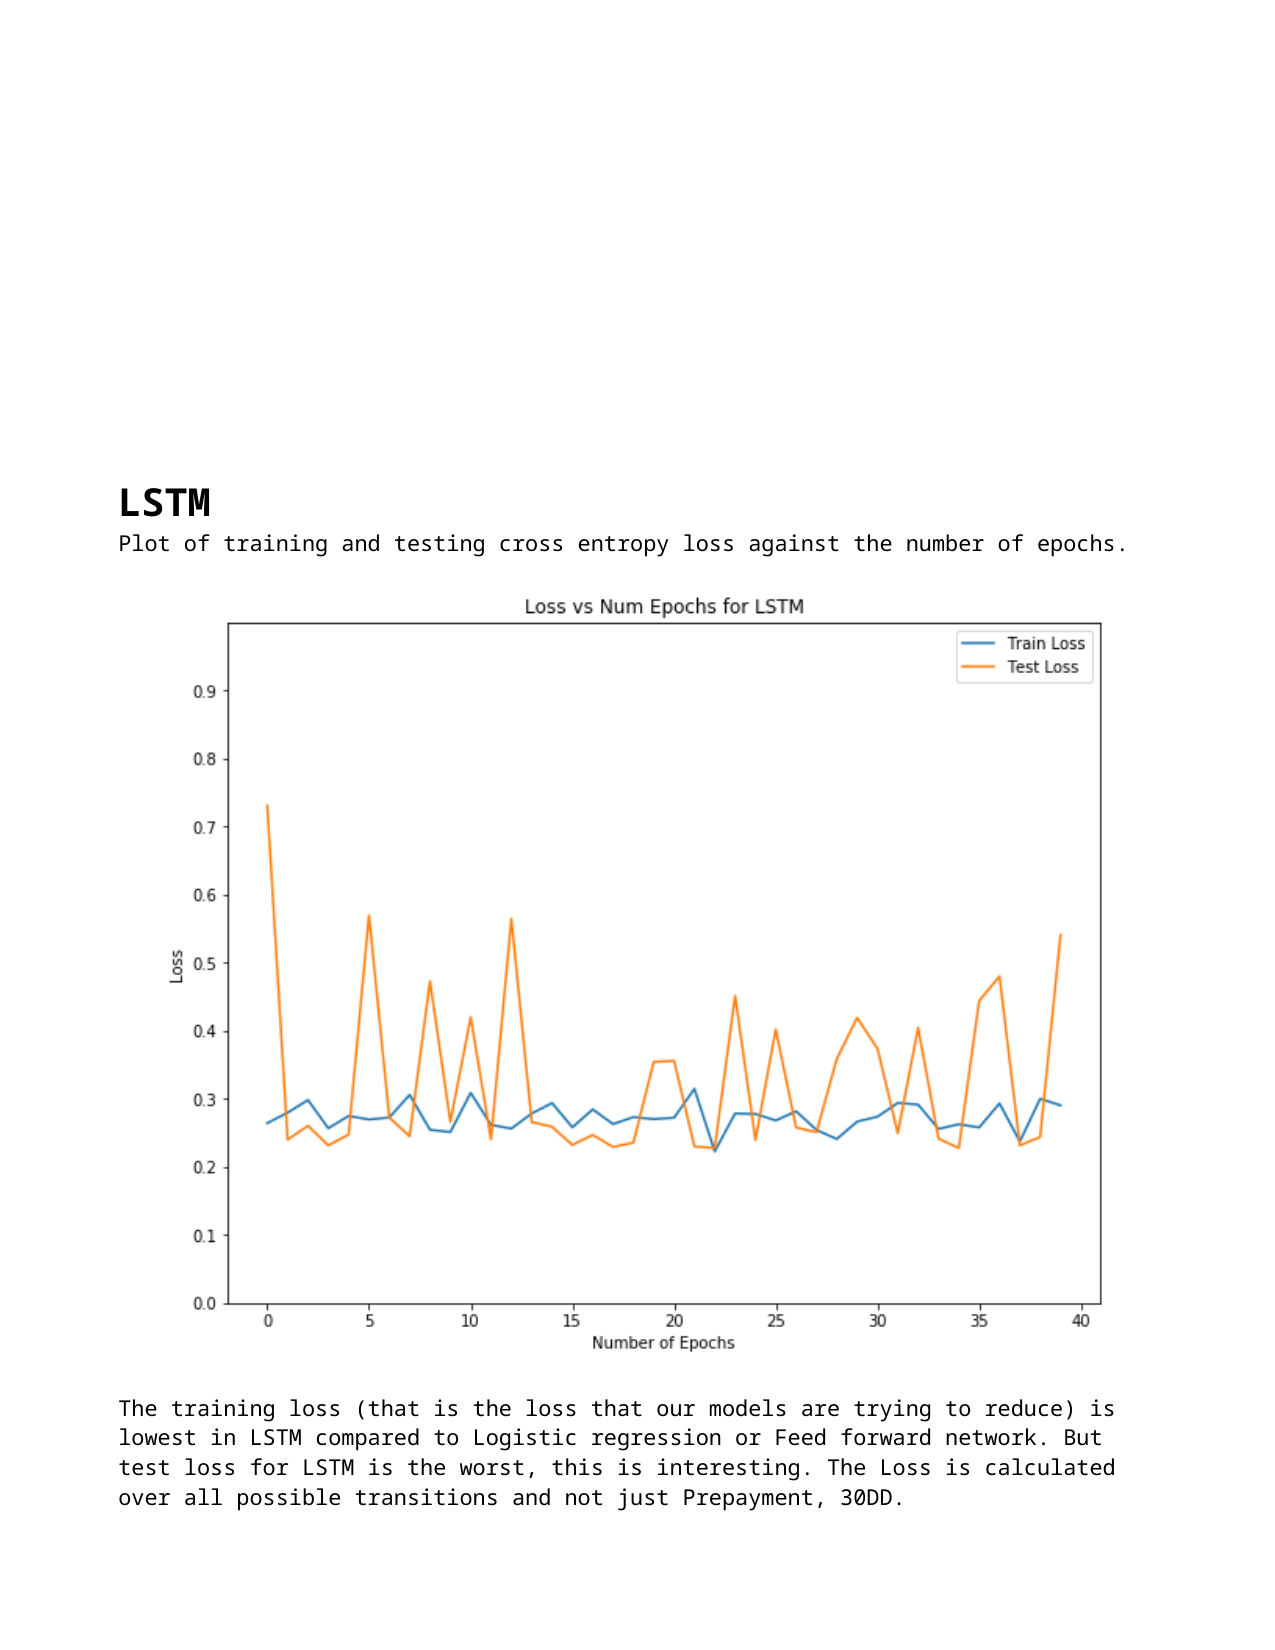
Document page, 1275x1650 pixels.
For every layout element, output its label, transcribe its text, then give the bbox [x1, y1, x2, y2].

picture [159, 587, 1116, 1363]
text Plot of training and testing cross entropy loss against the number of epochs. [118, 528, 1157, 558]
text LSTM [118, 476, 1157, 528]
text The training loss (that is the loss that our models are trying to reduce) is lowest in LSTM compared to Logistic regression or Feed forward network. But test loss for LSTM is the worst, this is interesting. The Loss is calculated over all possible transitions and not just Prepayment, 30DD. [118, 1392, 1157, 1512]
